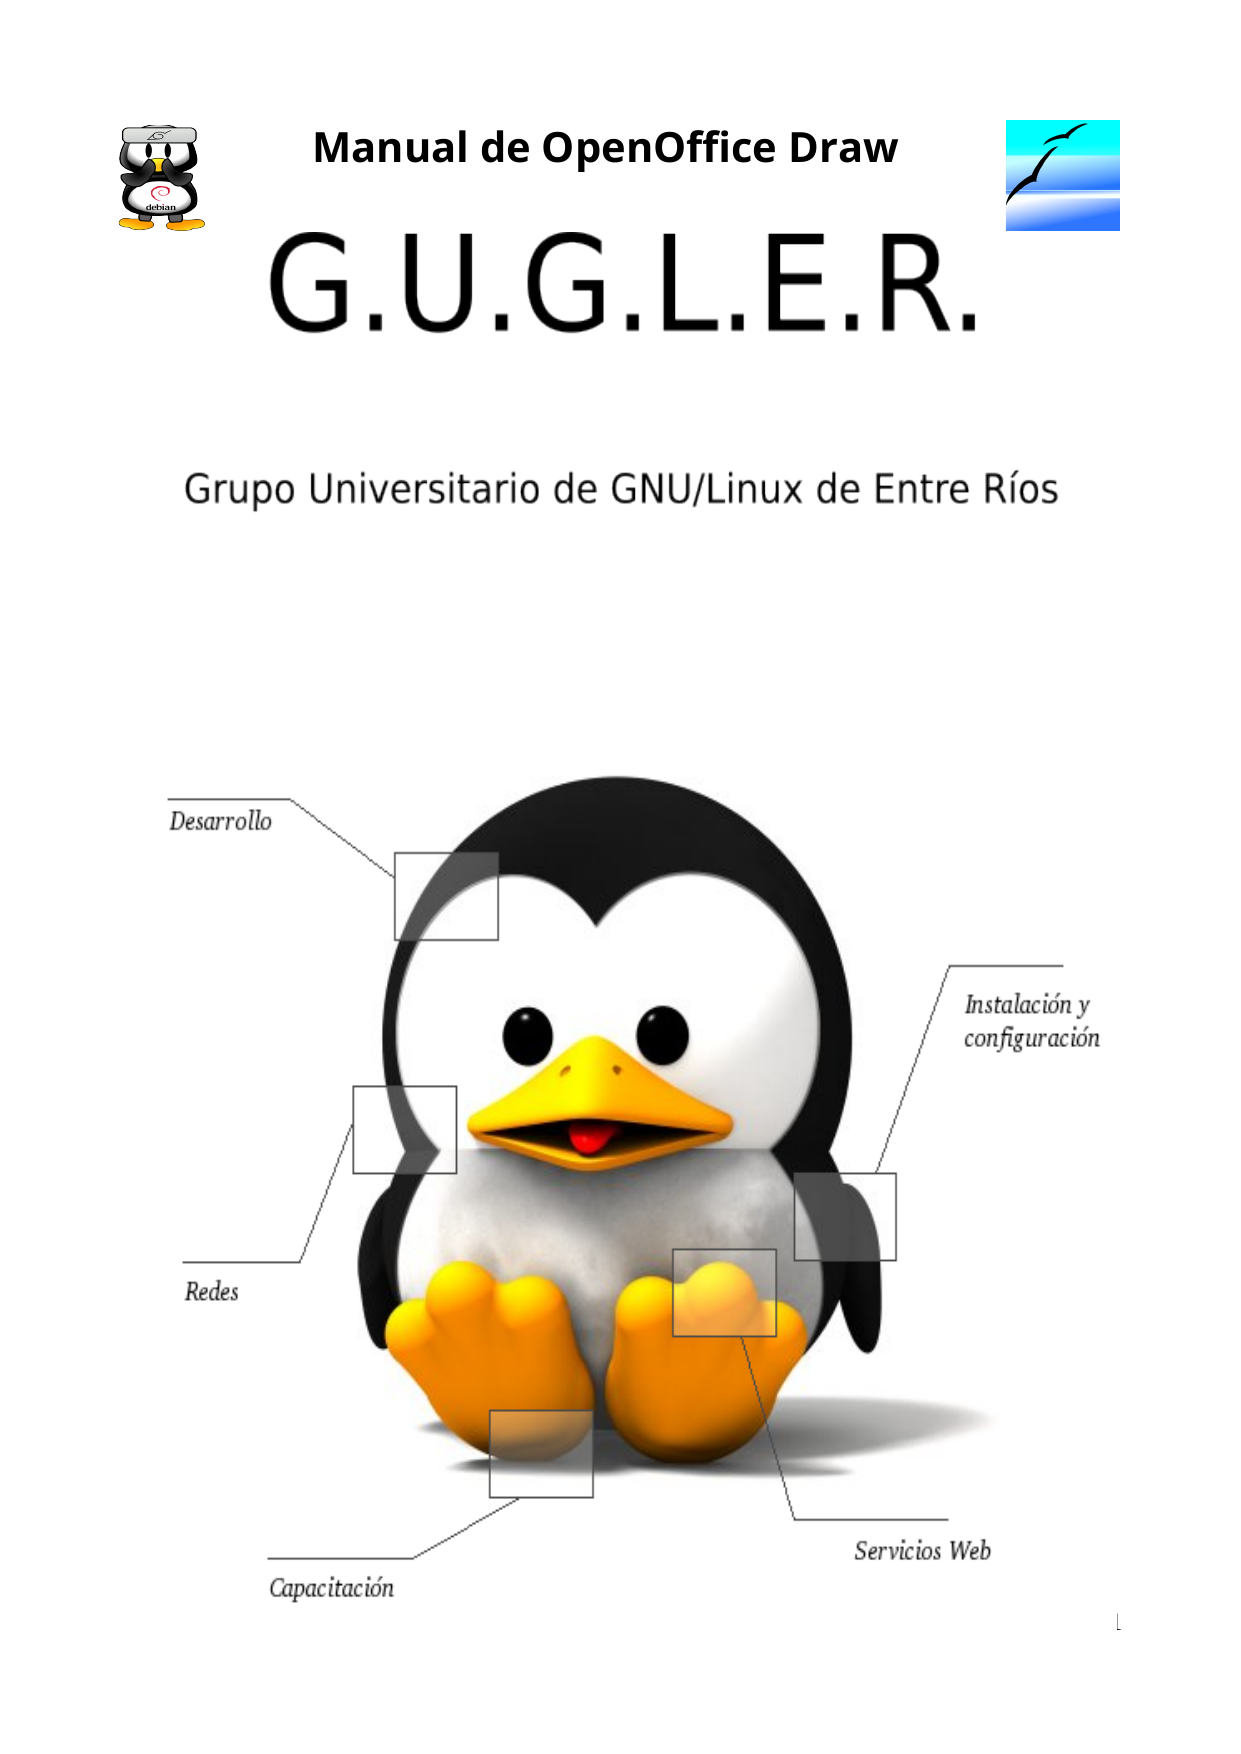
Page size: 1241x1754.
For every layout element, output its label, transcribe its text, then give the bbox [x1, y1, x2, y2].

picture [1005, 120, 1120, 231]
text Manual de OpenOffice Draw [118, 118, 1122, 175]
picture [118, 125, 205, 231]
picture [118, 232, 1117, 1636]
